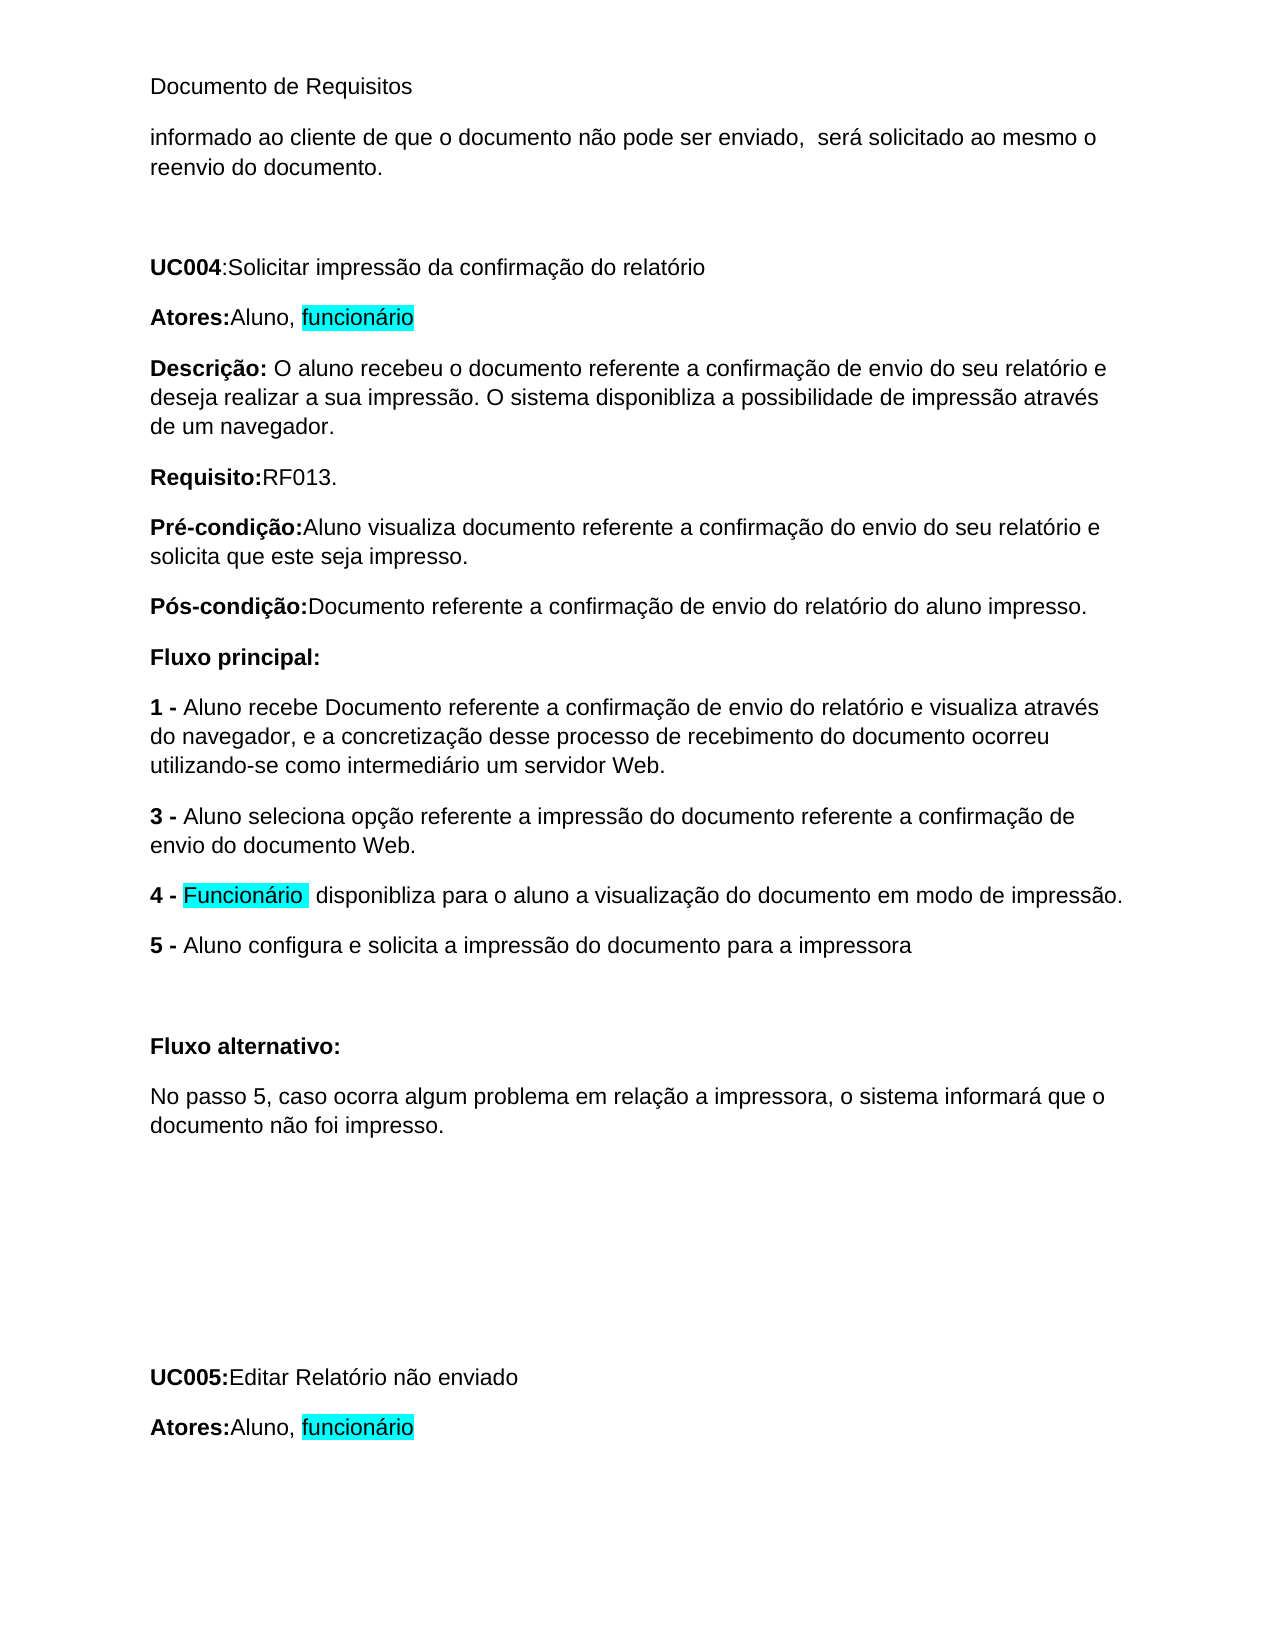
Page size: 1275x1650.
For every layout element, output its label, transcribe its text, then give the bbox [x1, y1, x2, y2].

text No passo 5, caso ocorra algum problema em relação a impressora, o sistema informará que o documento não foi impresso. [150, 1084, 1125, 1139]
text Atores:Aluno, funcionário [150, 1414, 1125, 1440]
text 1 - Aluno recebe Documento referente a confirmação de envio do relatório e visualiza através do navegador, e a concretização desse processo de recebimento do documento ocorreu utilizando-se como intermediário um servidor Web. [150, 694, 1125, 779]
text Atores:Aluno, funcionário [150, 305, 1125, 331]
text UC005:Editar Relatório não enviado [150, 1364, 1125, 1390]
text 5 - Aluno configura e solicita a impressão do documento para a impressora [150, 933, 1125, 959]
text Fluxo alternativo: [150, 1033, 1125, 1059]
text 4 - Funcionário disponibliza para o aluno a visualização do documento em modo de impressão. [150, 883, 1125, 908]
text Pré-condição:Aluno visualiza documento referente a confirmação do envio do seu relatório e solicita que este seja impresso. [150, 514, 1125, 569]
text Pós-condição:Documento referente a confirmação de envio do relatório do aluno impresso. [150, 594, 1125, 619]
text Fluxo principal: [150, 644, 1125, 670]
text UC004:Solicitar impressão da confirmação do relatório [150, 255, 1125, 280]
text informado ao cliente de que o documento não pode ser enviado, será solicitado ao mesmo o reenvio do documento. [150, 125, 1125, 180]
text Descrição: O aluno recebeu o documento referente a confirmação de envio do seu relatório e deseja realizar a sua impressão. O sistema disponibliza a possibilidade de impressão através de um navegador. [150, 355, 1125, 439]
text Requisito:RF013. [150, 464, 1125, 490]
text 3 - Aluno seleciona opção referente a impressão do documento referente a confirmação de envio do documento Web. [150, 803, 1125, 858]
